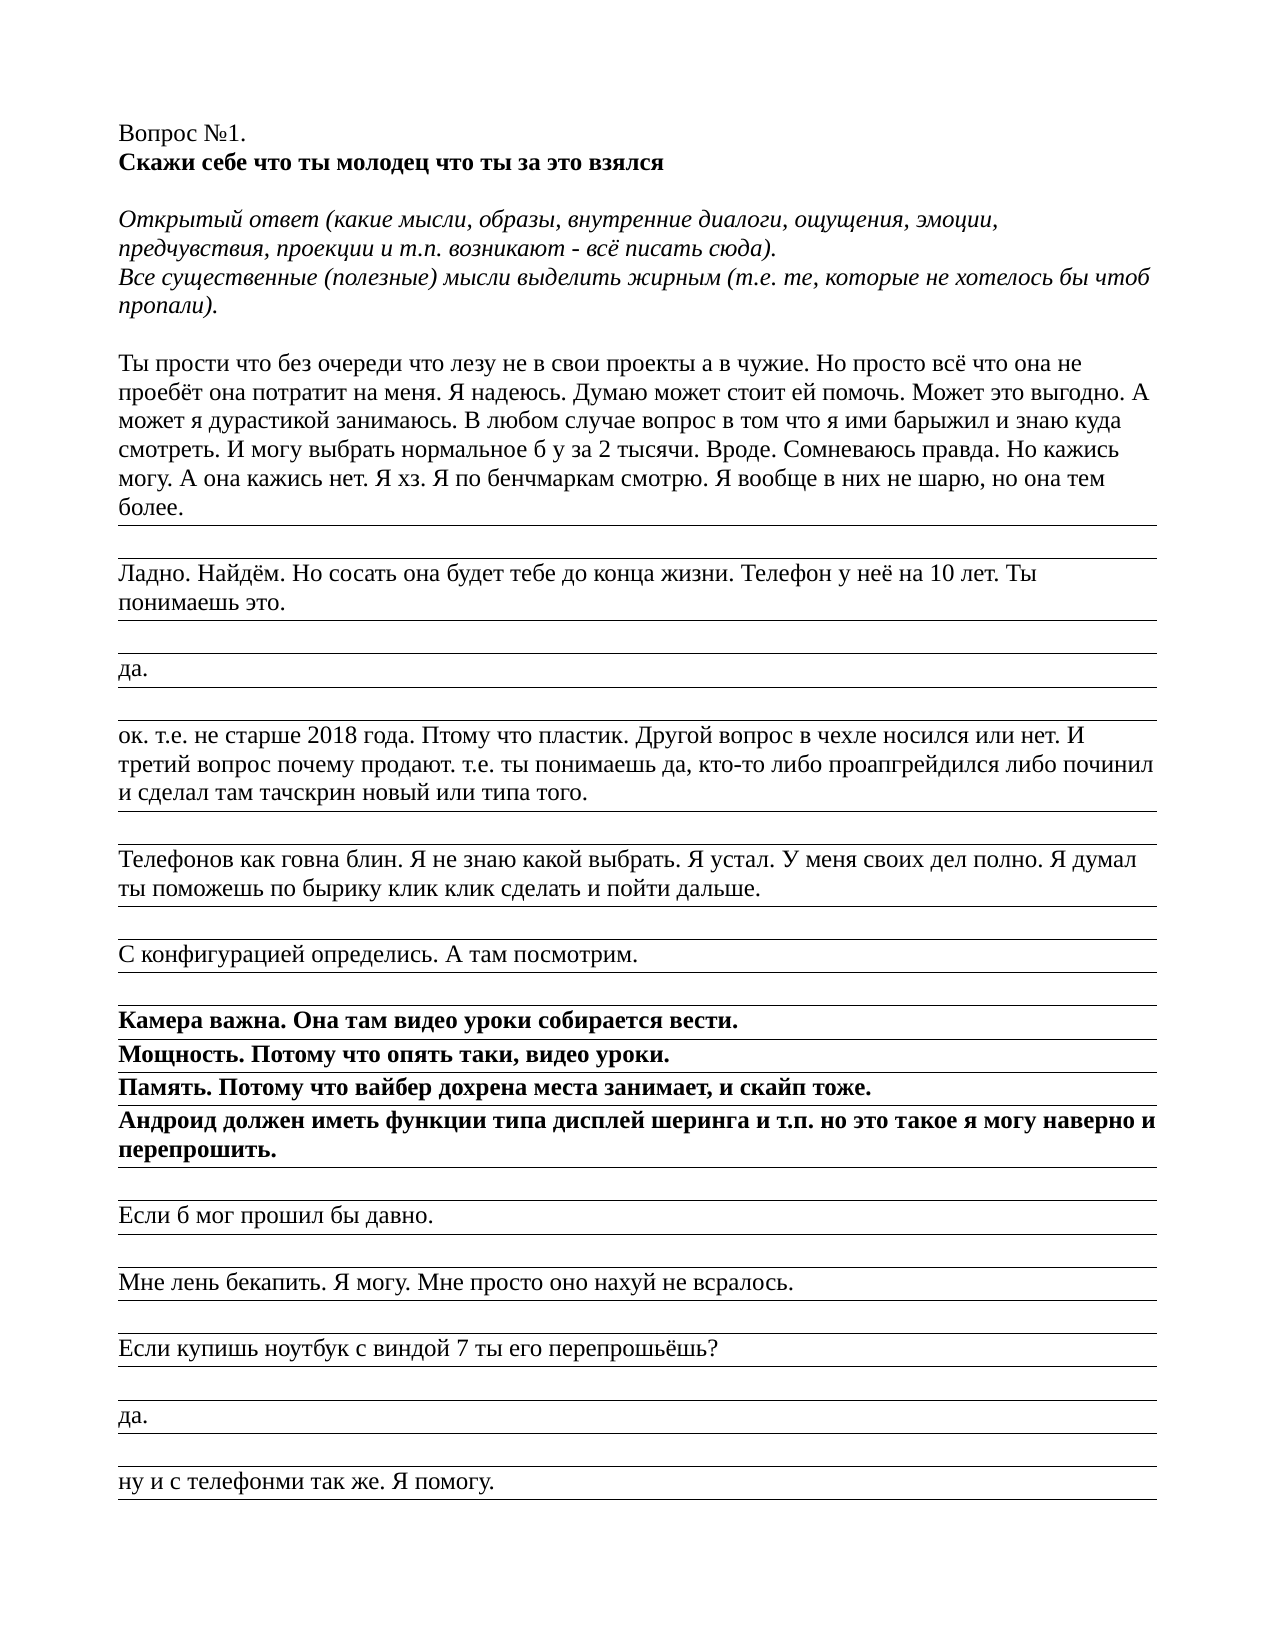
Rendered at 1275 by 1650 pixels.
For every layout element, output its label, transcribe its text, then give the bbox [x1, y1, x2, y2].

text Если б мог прошил бы давно. [118, 1201, 1157, 1234]
text да. [118, 1401, 1157, 1433]
text Все существенные (полезные) мысли выделить жирным (т.е. те, которые не хотелось бы чтоб пропали). [118, 262, 1157, 319]
text Вопрос №1. [118, 118, 1157, 147]
text ок. т.е. не старше 2018 года. Птому что пластик. Другой вопрос в чехле носился или нет. И третий вопрос почему продают. т.е. ты понимаешь да, кто-то либо проапгрейдился либо починил и сделал там тачскрин новый или типа того. [118, 721, 1157, 811]
text да. [118, 654, 1157, 687]
text Ты прости что без очереди что лезу не в свои проекты а в чужие. Но просто всё что она не проебёт она потратит на меня. Я надеюсь. Думаю может стоит ей помочь. Может это выгодно. А может я дурастикой занимаюсь. В любом случае вопрос в том что я ими барыжил и знаю куда смотреть. И могу выбрать нормальное б у за 2 тысячи. Вроде. Сомневаюсь правда. Но кажись могу. А она кажись нет. Я хз. Я по бенчмаркам смотрю. Я вообще в них не шарю, но она тем более. [118, 348, 1157, 525]
text Открытый ответ (какие мысли, образы, внутренние диалоги, ощущения, эмоции, предчувствия, проекции и т.п. возникают - всё писать сюда). [118, 204, 1157, 262]
text Ладно. Найдём. Но сосать она будет тебе до конца жизни. Телефон у неё на 10 лет. Ты понимаешь это. [118, 559, 1157, 620]
text Скажи себе что ты молодец что ты за это взялся [118, 147, 1157, 176]
text Телефонов как говна блин. Я не знаю какой выбрать. Я устал. У меня своих дел полно. Я думал ты поможешь по бырику клик клик сделать и пойти дальше. [118, 845, 1157, 906]
text Мощность. Потому что опять таки, видео уроки. [118, 1040, 1157, 1072]
text ну и с телефонми так же. Я помогу. [118, 1467, 1157, 1499]
text Если купишь ноутбук с виндой 7 ты его перепрошьёшь? [118, 1334, 1157, 1366]
text Камера важна. Она там видео уроки собирается вести. [118, 1006, 1157, 1039]
text С конфигурацией определись. А там посмотрим. [118, 940, 1157, 972]
text Андроид должен иметь функции типа дисплей шеринга и т.п. но это такое я могу наверно и перепрошить. [118, 1106, 1157, 1167]
text Мне лень бекапить. Я могу. Мне просто оно нахуй не всралось. [118, 1268, 1157, 1300]
text Память. Потому что вайбер дохрена места занимает, и скайп тоже. [118, 1073, 1157, 1105]
